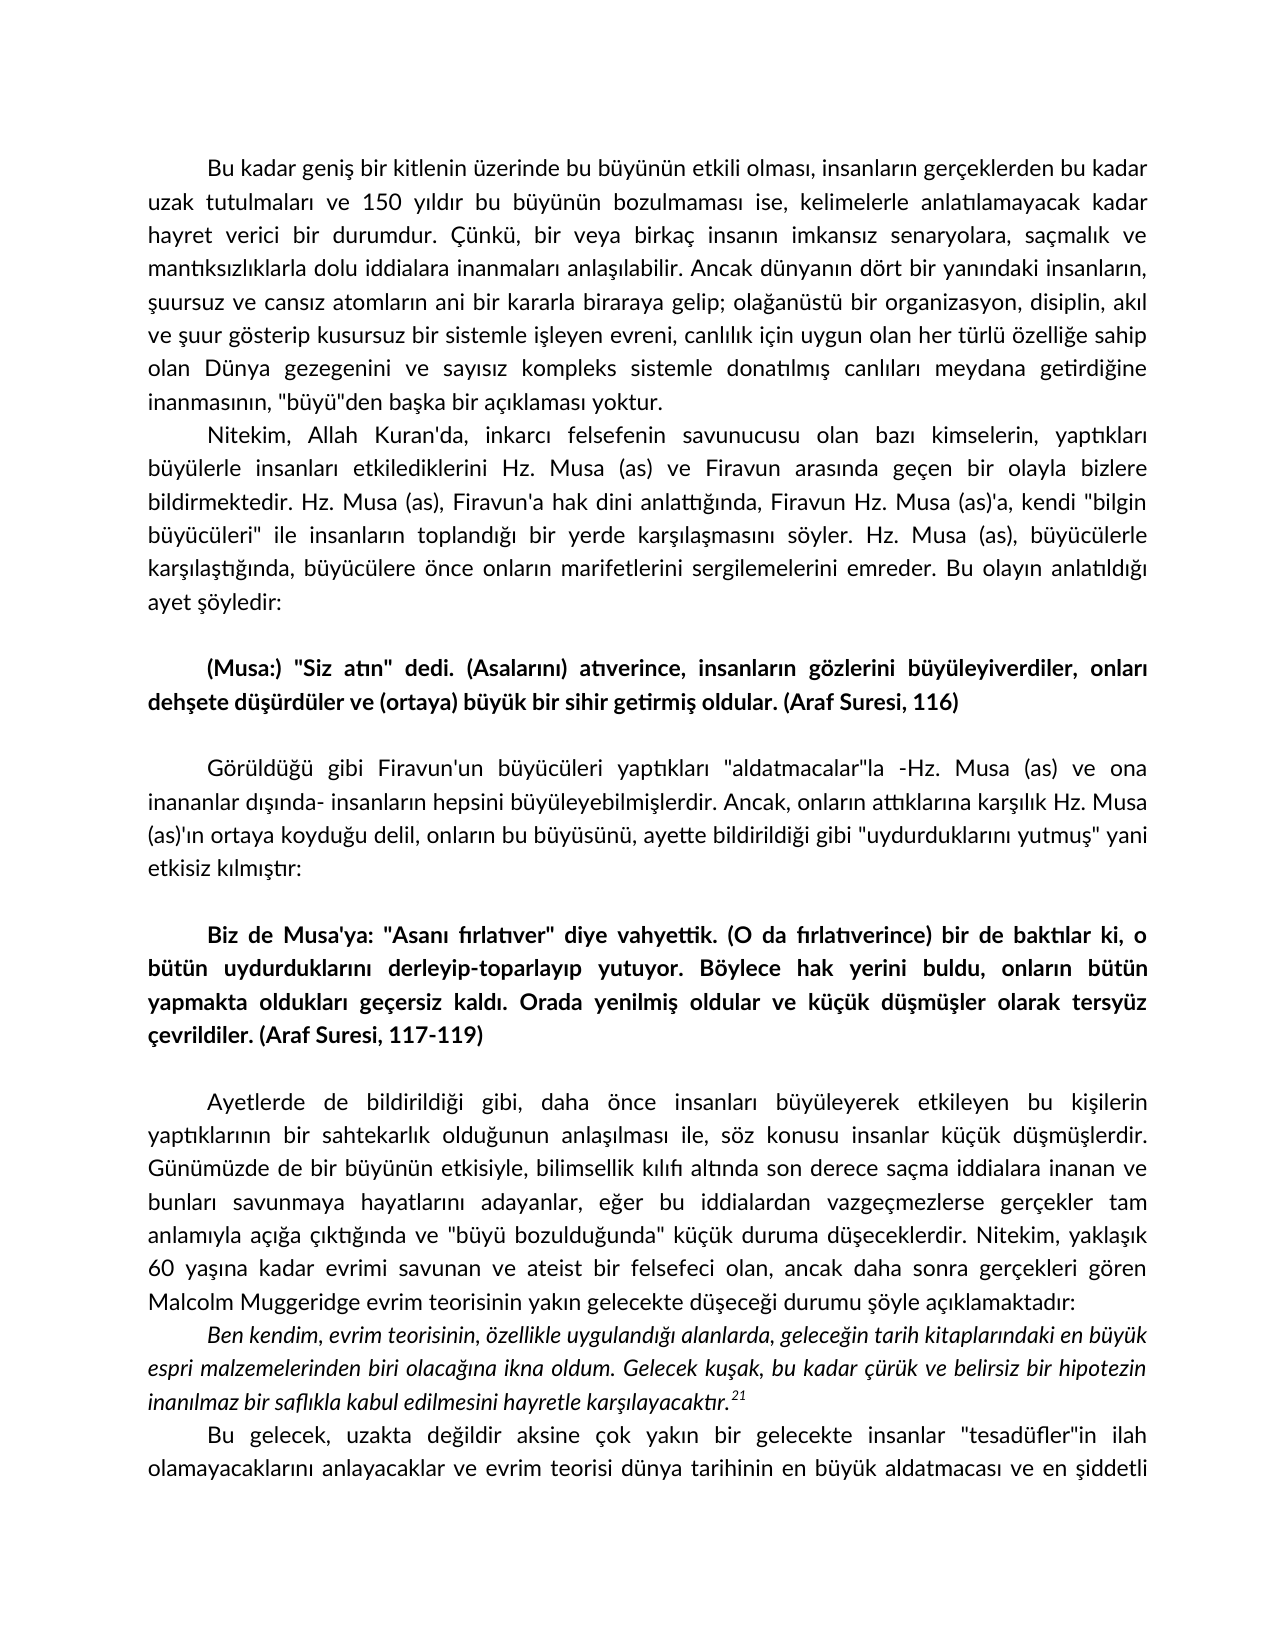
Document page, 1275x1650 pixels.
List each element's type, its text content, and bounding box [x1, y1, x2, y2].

text Biz de Musa'ya: "Asanı fırlatıver" diye vahyettik. (O da fırlatıverince) bir de baktılar ki, o bütün uydurduklarını derleyip-toparlayıp yutuyor. Böylece hak yerini buldu, onların bütün yapmakta oldukları geçersiz kaldı. Orada yenilmiş oldular ve küçük düşmüşler olarak tersyüz çevrildiler. (Araf Suresi, 117-119) [148, 917, 1149, 1050]
text Bu gelecek, uzakta değildir aksine çok yakın bir gelecekte insanlar "tesadüfler"in ilah olamayacaklarını anlayacaklar ve evrim teorisi dünya tarihinin en büyük aldatmacası ve en şiddetli [148, 1417, 1149, 1483]
text (Musa:) "Siz atın" dedi. (Asalarını) atıverince, insanların gözlerini büyüleyiverdiler, onları dehşete düşürdüler ve (ortaya) büyük bir sihir getirmiş oldular. (Araf Suresi, 116) [148, 650, 1149, 717]
text Ben kendim, evrim teorisinin, özellikle uygulandığı alanlarda, geleceğin tarih kitaplarındaki en büyük espri malzemelerinden biri olacağına ikna oldum. Gelecek kuşak, bu kadar çürük ve belirsiz bir hipotezin inanılmaz bir saflıkla kabul edilmesini hayretle karşılayacaktır.21 [148, 1317, 1149, 1417]
text Bu kadar geniş bir kitlenin üzerinde bu büyünün etkili olması, insanların gerçeklerden bu kadar uzak tutulmaları ve 150 yıldır bu büyünün bozulmaması ise, kelimelerle anlatılamayacak kadar hayret verici bir durumdur. Çünkü, bir veya birkaç insanın imkansız senaryolara, saçmalık ve mantıksızlıklarla dolu iddialara inanmaları anlaşılabilir. Ancak dünyanın dört bir yanındaki insanların, şuursuz ve cansız atomların ani bir kararla biraraya gelip; olağanüstü bir organizasyon, disiplin, akıl ve şuur gösterip kusursuz bir sistemle işleyen evreni, canlılık için uygun olan her türlü özelliğe sahip olan Dünya gezegenini ve sayısız kompleks sistemle donatılmış canlıları meydana getirdiğine inanmasının, "büyü"den başka bir açıklaması yoktur. [148, 150, 1149, 417]
text Nitekim, Allah Kuran'da, inkarcı felsefenin savunucusu olan bazı kimselerin, yaptıkları büyülerle insanları etkilediklerini Hz. Musa (as) ve Firavun arasında geçen bir olayla bizlere bildirmektedir. Hz. Musa (as), Firavun'a hak dini anlattığında, Firavun Hz. Musa (as)'a, kendi "bilgin büyücüleri" ile insanların toplandığı bir yerde karşılaşmasını söyler. Hz. Musa (as), büyücülerle karşılaştığında, büyücülere önce onların marifetlerini sergilemelerini emreder. Bu olayın anlatıldığı ayet şöyledir: [148, 417, 1149, 617]
text Görüldüğü gibi Firavun'un büyücüleri yaptıkları "aldatmacalar"la -Hz. Musa (as) ve ona inananlar dışında- insanların hepsini büyüleyebilmişlerdir. Ancak, onların attıklarına karşılık Hz. Musa (as)'ın ortaya koyduğu delil, onların bu büyüsünü, ayette bildirildiği gibi "uydurduklarını yutmuş" yani etkisiz kılmıştır: [148, 750, 1149, 883]
text Ayetlerde de bildirildiği gibi, daha önce insanları büyüleyerek etkileyen bu kişilerin yaptıklarının bir sahtekarlık olduğunun anlaşılması ile, söz konusu insanlar küçük düşmüşlerdir. Günümüzde de bir büyünün etkisiyle, bilimsellik kılıfı altında son derece saçma iddialara inanan ve bunları savunmaya hayatlarını adayanlar, eğer bu iddialardan vazgeçmezlerse gerçekler tam anlamıyla açığa çıktığında ve "büyü bozulduğunda" küçük duruma düşeceklerdir. Nitekim, yaklaşık 60 yaşına kadar evrimi savunan ve ateist bir felsefeci olan, ancak daha sonra gerçekleri gören Malcolm Muggeridge evrim teorisinin yakın gelecekte düşeceği durumu şöyle açıklamaktadır: [148, 1083, 1149, 1317]
